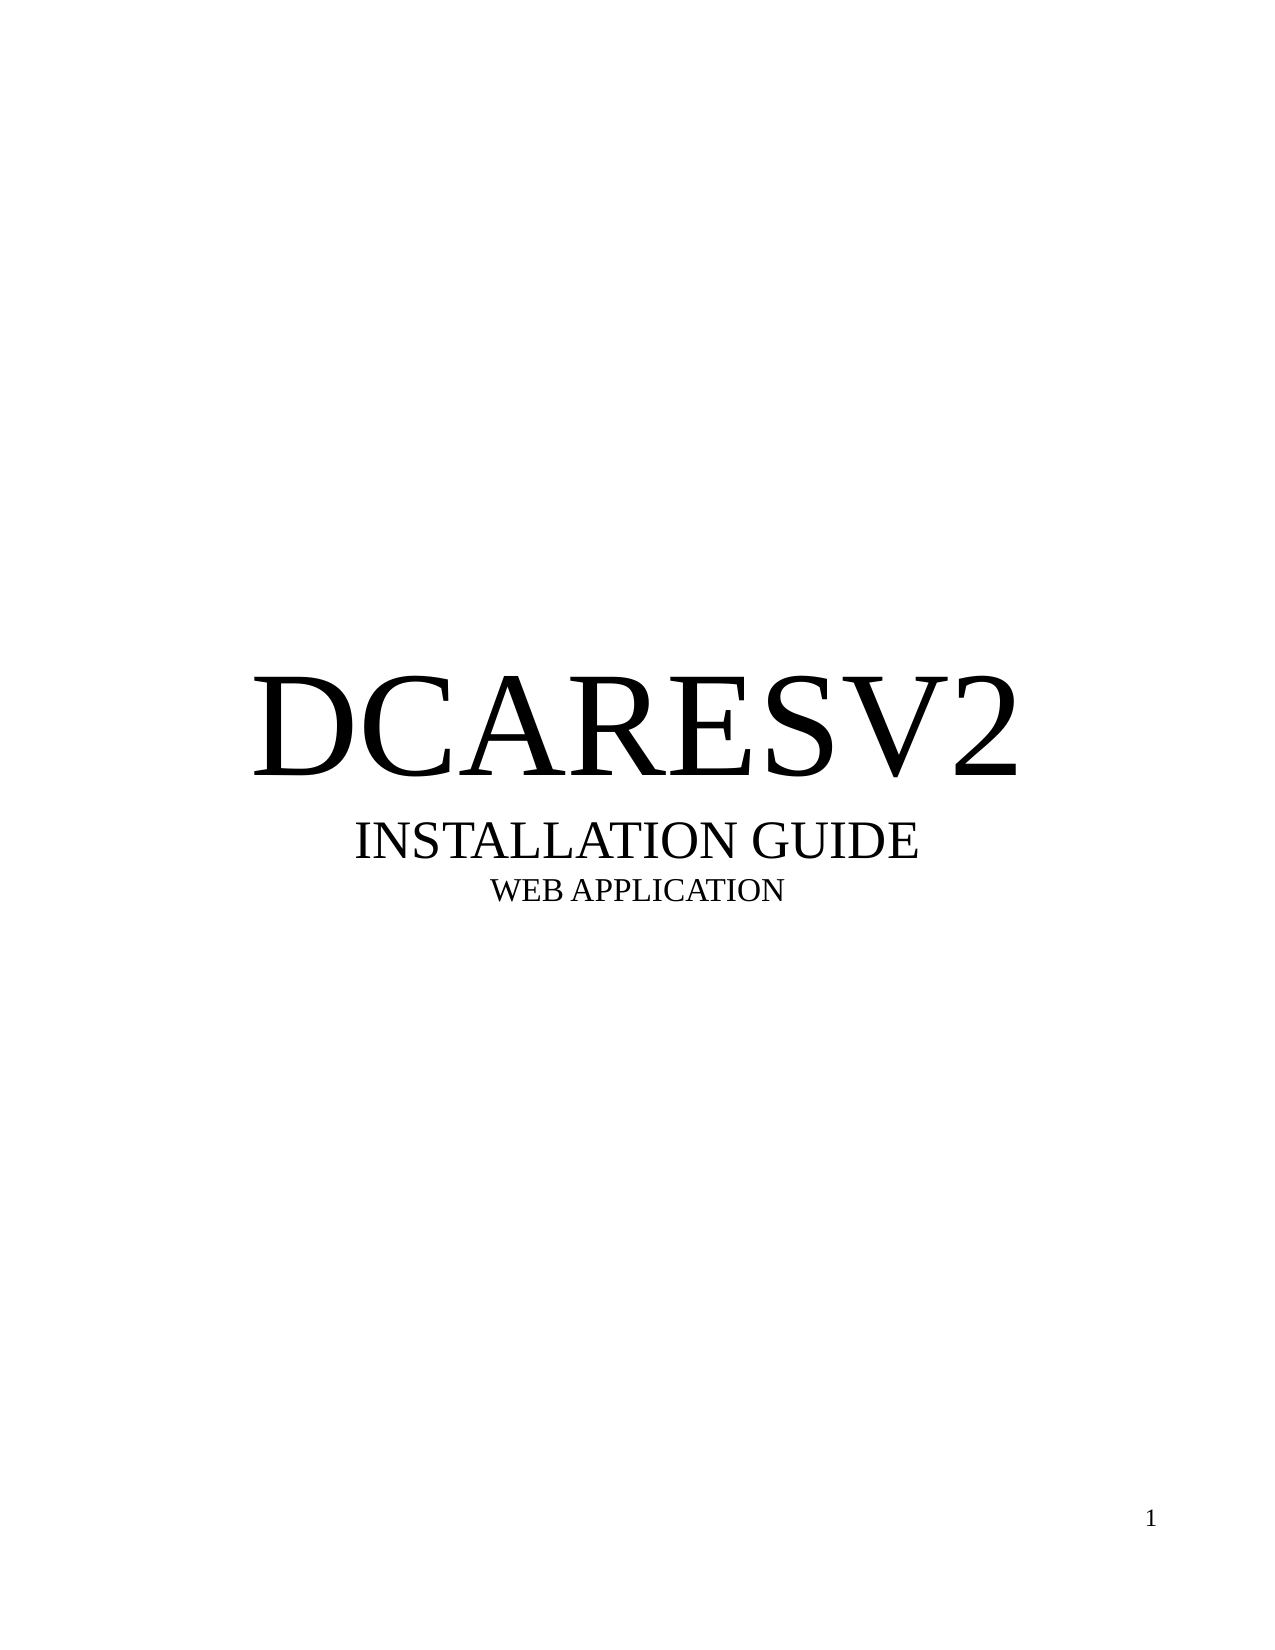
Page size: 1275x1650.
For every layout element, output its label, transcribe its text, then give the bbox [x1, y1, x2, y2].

text DCARESV2 [118, 636, 1157, 808]
text WEB APPLICATION [118, 870, 1157, 909]
text INSTALLATION GUIDE [118, 808, 1157, 870]
